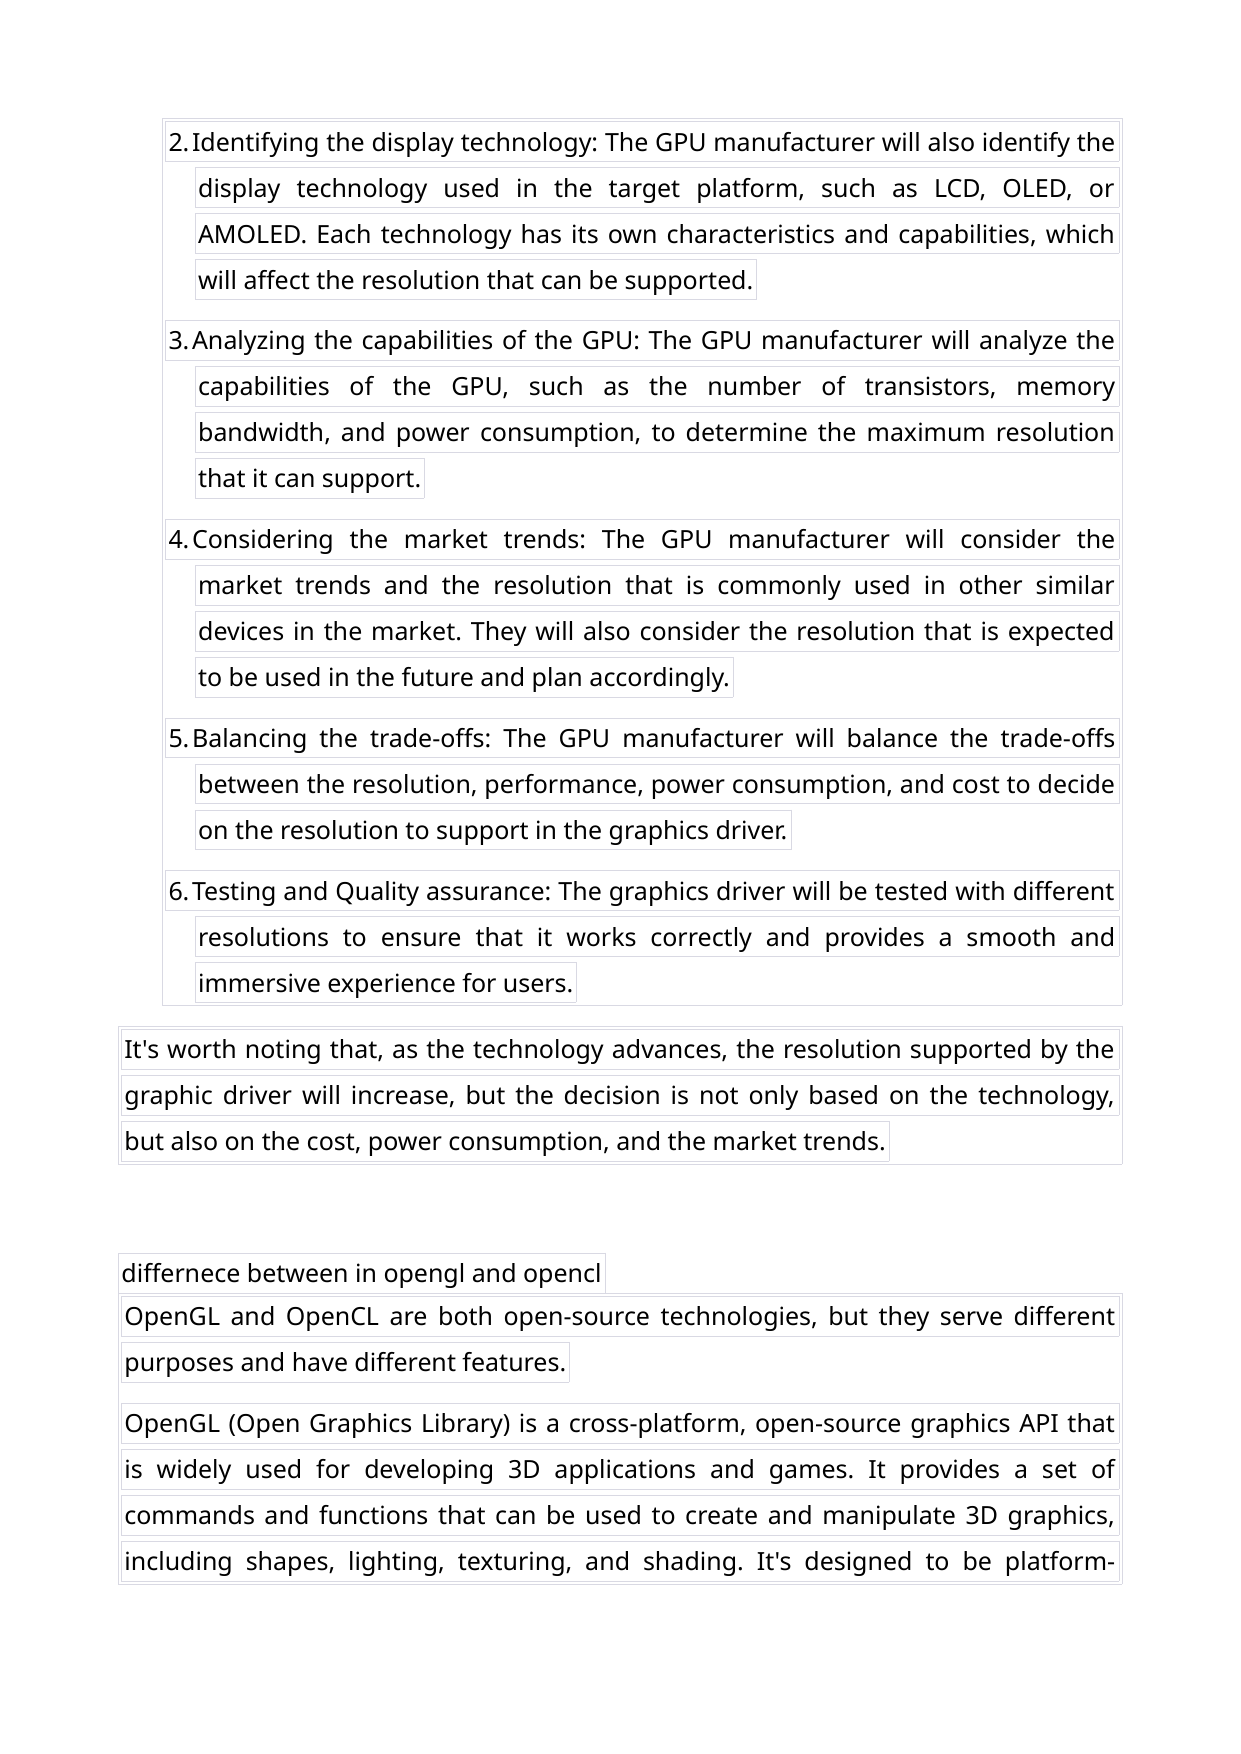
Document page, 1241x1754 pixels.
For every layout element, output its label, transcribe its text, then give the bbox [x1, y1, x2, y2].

text OpenGL (Open Graphics Library) is a cross-platform, open-source graphics API that is widely used for developing 3D applications and games. It provides a set of commands and functions that can be used to create and manipulate 3D graphics, including shapes, lighting, texturing, and shading. It's designed to be platform- [119, 1399, 1122, 1584]
list Identifying the display technology: The GPU manufacturer will also identify the display technology used in the target platform, such as LCD, OLED, or AMOLED. Each technology has its own characteristics and capabilities, which will affect the resolution that can be supported. [163, 119, 1122, 299]
list Balancing the trade-offs: The GPU manufacturer will balance the trade-offs between the resolution, performance, power consumption, and cost to decide on the resolution to support in the graphics driver. [163, 714, 1122, 849]
list Analyzing the capabilities of the GPU: The GPU manufacturer will analyze the capabilities of the GPU, such as the number of transistors, memory bandwidth, and power consumption, to determine the maximum resolution that it can support. [163, 317, 1122, 498]
text OpenGL and OpenCL are both open-source technologies, but they serve different purposes and have different features. [119, 1294, 1122, 1382]
list Testing and Quality assurance: The graphics driver will be tested with different resolutions to ensure that it works correctly and provides a smooth and immersive experience for users. [163, 867, 1122, 1005]
text [606, 1253, 1122, 1293]
text It's worth noting that, as the technology advances, the resolution supported by the graphic driver will increase, but the decision is not only based on the technology, but also on the cost, power consumption, and the market trends. [119, 1027, 1122, 1164]
text differnece between in opengl and opencl [119, 1254, 605, 1293]
list Considering the market trends: The GPU manufacturer will consider the market trends and the resolution that is commonly used in other similar devices in the market. They will also consider the resolution that is expected to be used in the future and plan accordingly. [163, 516, 1122, 697]
